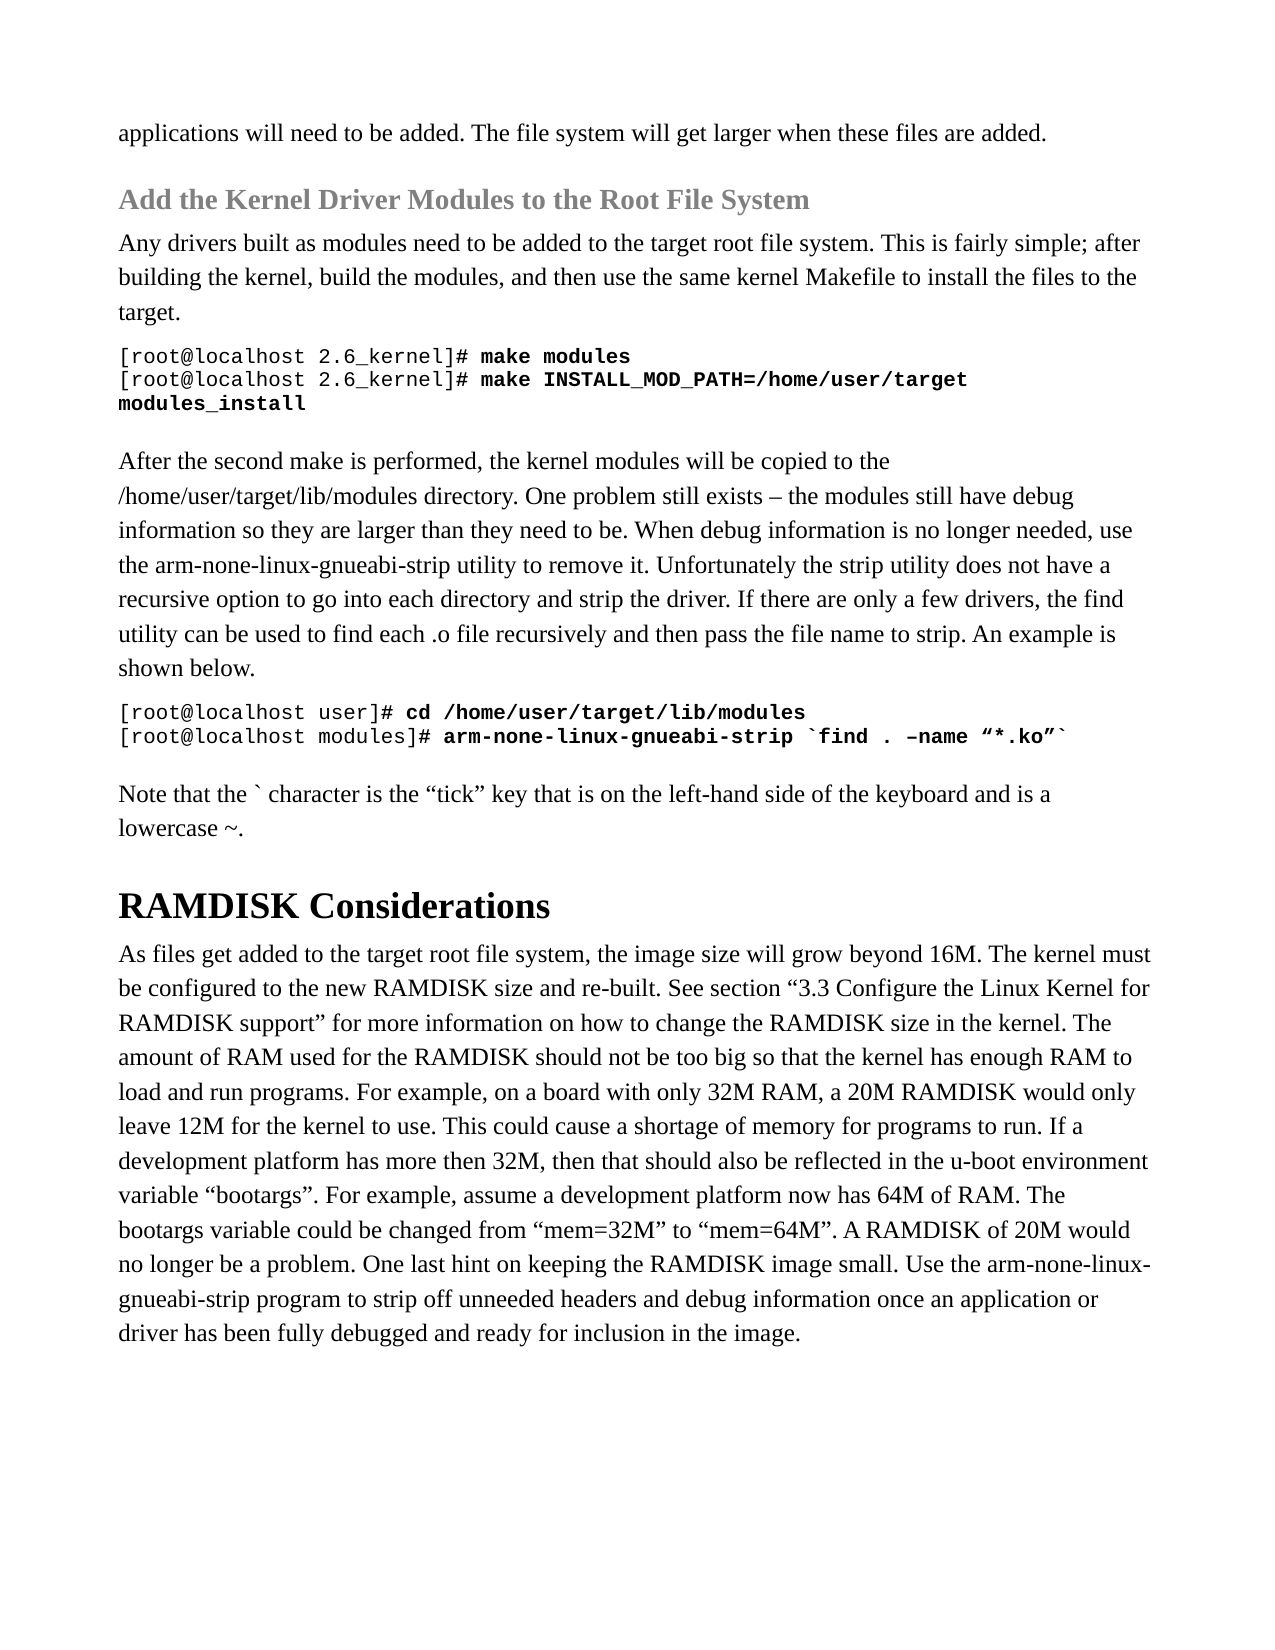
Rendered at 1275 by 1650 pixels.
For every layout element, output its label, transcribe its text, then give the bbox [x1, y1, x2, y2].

subtitle RAMDISK Considerations [118, 883, 1157, 926]
text [root@localhost 2.6_kernel]# make modules [118, 346, 1157, 369]
text applications will need to be added. The file system will get larger when these files are added. [118, 118, 1157, 147]
subtitle Add the Kernel Driver Modules to the Root File System [118, 182, 1157, 215]
text After the second make is performed, the kernel modules will be copied to the /home/user/target/lib/modules directory. One problem still exists – the modules still have debug information so they are larger than they need to be. When debug information is no longer needed, use the arm-none-linux-gnueabi-strip utility to remove it. Unfortunately the strip utility does not have a recursive option to go into each directory and strip the driver. If there are only a few drivers, the find utility can be used to find each .o file recursively and then pass the file name to strip. An example is shown below. [118, 446, 1157, 682]
text [root@localhost 2.6_kernel]# make INSTALL_MOD_PATH=/home/user/target modules_install [118, 369, 1157, 417]
text Any drivers built as modules need to be added to the target root file system. This is fairly simple; after building the kernel, build the modules, and then use the same kernel Makefile to install the files to the target. [118, 228, 1157, 326]
text As files get added to the target root file system, the image size will grow beyond 16M. The kernel must be configured to the new RAMDISK size and re-built. See section “3.3 Configure the Linux Kernel for RAMDISK support” for more information on how to change the RAMDISK size in the kernel. The amount of RAM used for the RAMDISK should not be too big so that the kernel has enough RAM to load and run programs. For example, on a board with only 32M RAM, a 20M RAMDISK would only leave 12M for the kernel to use. This could cause a shortage of memory for programs to run. If a development platform has more then 32M, then that should also be reflected in the u-boot environment variable “bootargs”. For example, assume a development platform now has 64M of RAM. The bootargs variable could be changed from “mem=32M” to “mem=64M”. A RAMDISK of 20M would no longer be a problem. One last hint on keeping the RAMDISK image small. Use the arm-none-linux-gnueabi-strip program to strip off unneeded headers and debug information once an application or driver has been fully debugged and ready for inclusion in the image. [118, 939, 1157, 1347]
text Note that the ` character is the “tick” key that is on the left-hand side of the keyboard and is a lowercase ~. [118, 779, 1157, 842]
text [root@localhost modules]# arm-none-linux-gnueabi-strip `find . –name “*.ko”` [118, 726, 1157, 749]
text [root@localhost user]# cd /home/user/target/lib/modules [118, 702, 1157, 726]
